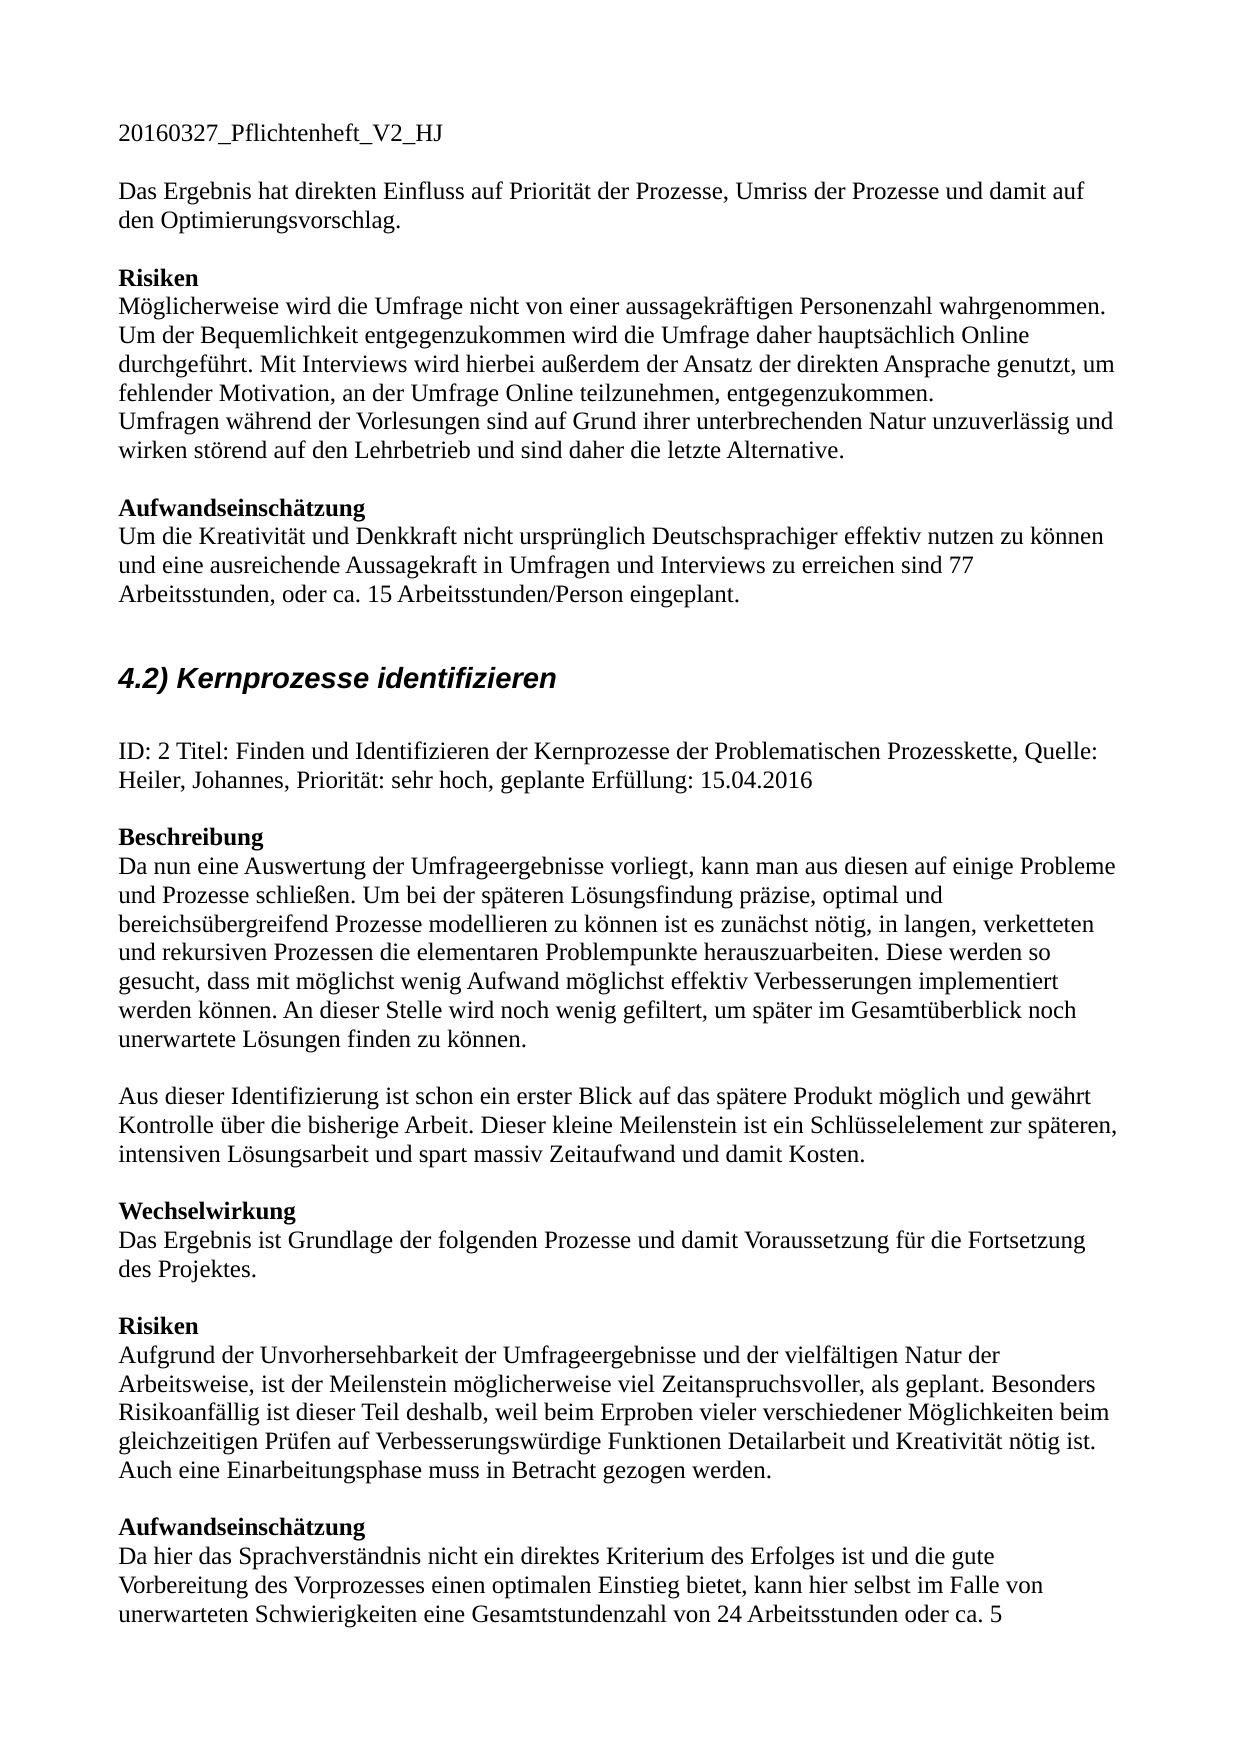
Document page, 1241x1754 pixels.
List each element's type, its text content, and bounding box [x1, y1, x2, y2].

text Wechselwirkung [118, 1196, 1122, 1225]
text Möglicherweise wird die Umfrage nicht von einer aussagekräftigen Personenzahl wahrgenommen. Um der Bequemlichkeit entgegenzukommen wird die Umfrage daher hauptsächlich Online durchgeführt. Mit Interviews wird hierbei außerdem der Ansatz der direkten Ansprache genutzt, um fehlender Motivation, an der Umfrage Online teilzunehmen, entgegenzukommen. [118, 291, 1122, 406]
text Um die Kreativität und Denkkraft nicht ursprünglich Deutschsprachiger effektiv nutzen zu können und eine ausreichende Aussagekraft in Umfragen und Interviews zu erreichen sind 77 Arbeitsstunden, oder ca. 15 Arbeitsstunden/Person eingeplant. [118, 521, 1122, 608]
text Aufwandseinschätzung [118, 1512, 1122, 1541]
text Umfragen während der Vorlesungen sind auf Grund ihrer unterbrechenden Natur unzuverlässig und wirken störend auf den Lehrbetrieb und sind daher die letzte Alternative. [118, 406, 1122, 464]
text ID: 2 Titel: Finden und Identifizieren der Kernprozesse der Problematischen Prozesskette, Quelle: Heiler, Johannes, Priorität: sehr hoch, geplante Erfüllung: 15.04.2016 [118, 736, 1122, 794]
text Da nun eine Auswertung der Umfrageergebnisse vorliegt, kann man aus diesen auf einige Probleme und Prozesse schließen. Um bei der späteren Lösungsfindung präzise, optimal und bereichsübergreifend Prozesse modellieren zu können ist es zunächst nötig, in langen, verketteten und rekursiven Prozessen die elementaren Problempunkte herauszuarbeiten. Diese werden so gesucht, dass mit möglichst wenig Aufwand möglichst effektiv Verbesserungen implementiert werden können. An dieser Stelle wird noch wenig gefiltert, um später im Gesamtüberblick noch unerwartete Lösungen finden zu können. [118, 851, 1122, 1052]
text Aufgrund der Unvorhersehbarkeit der Umfrageergebnisse und der vielfältigen Natur der Arbeitsweise, ist der Meilenstein möglicherweise viel Zeitanspruchsvoller, als geplant. Besonders Risikoanfällig ist dieser Teil deshalb, weil beim Erproben vieler verschiedener Möglichkeiten beim gleichzeitigen Prüfen auf Verbesserungswürdige Funktionen Detailarbeit und Kreativität nötig ist. Auch eine Einarbeitungsphase muss in Betracht gezogen werden. [118, 1340, 1122, 1484]
text Aufwandseinschätzung [118, 493, 1122, 521]
text Aus dieser Identifizierung ist schon ein erster Blick auf das spätere Produkt möglich und gewährt Kontrolle über die bisherige Arbeit. Dieser kleine Meilenstein ist ein Schlüsselelement zur späteren, intensiven Lösungsarbeit und spart massiv Zeitaufwand und damit Kosten. [118, 1081, 1122, 1167]
text Das Ergebnis ist Grundlage der folgenden Prozesse und damit Voraussetzung für die Fortsetzung des Projektes. [118, 1225, 1122, 1282]
text Risiken [118, 263, 1122, 291]
text Das Ergebnis hat direkten Einfluss auf Priorität der Prozesse, Umriss der Prozesse und damit auf den Optimierungsvorschlag. [118, 176, 1122, 234]
text Da hier das Sprachverständnis nicht ein direktes Kriterium des Erfolges ist und die gute Vorbereitung des Vorprozesses einen optimalen Einstieg bietet, kann hier selbst im Falle von unerwarteten Schwierigkeiten eine Gesamtstundenzahl von 24 Arbeitsstunden oder ca. 5 [118, 1541, 1122, 1627]
subtitle 4.2) Kernprozesse identifizieren [118, 661, 1122, 695]
text Risiken [118, 1311, 1122, 1340]
text Beschreibung [118, 822, 1122, 851]
